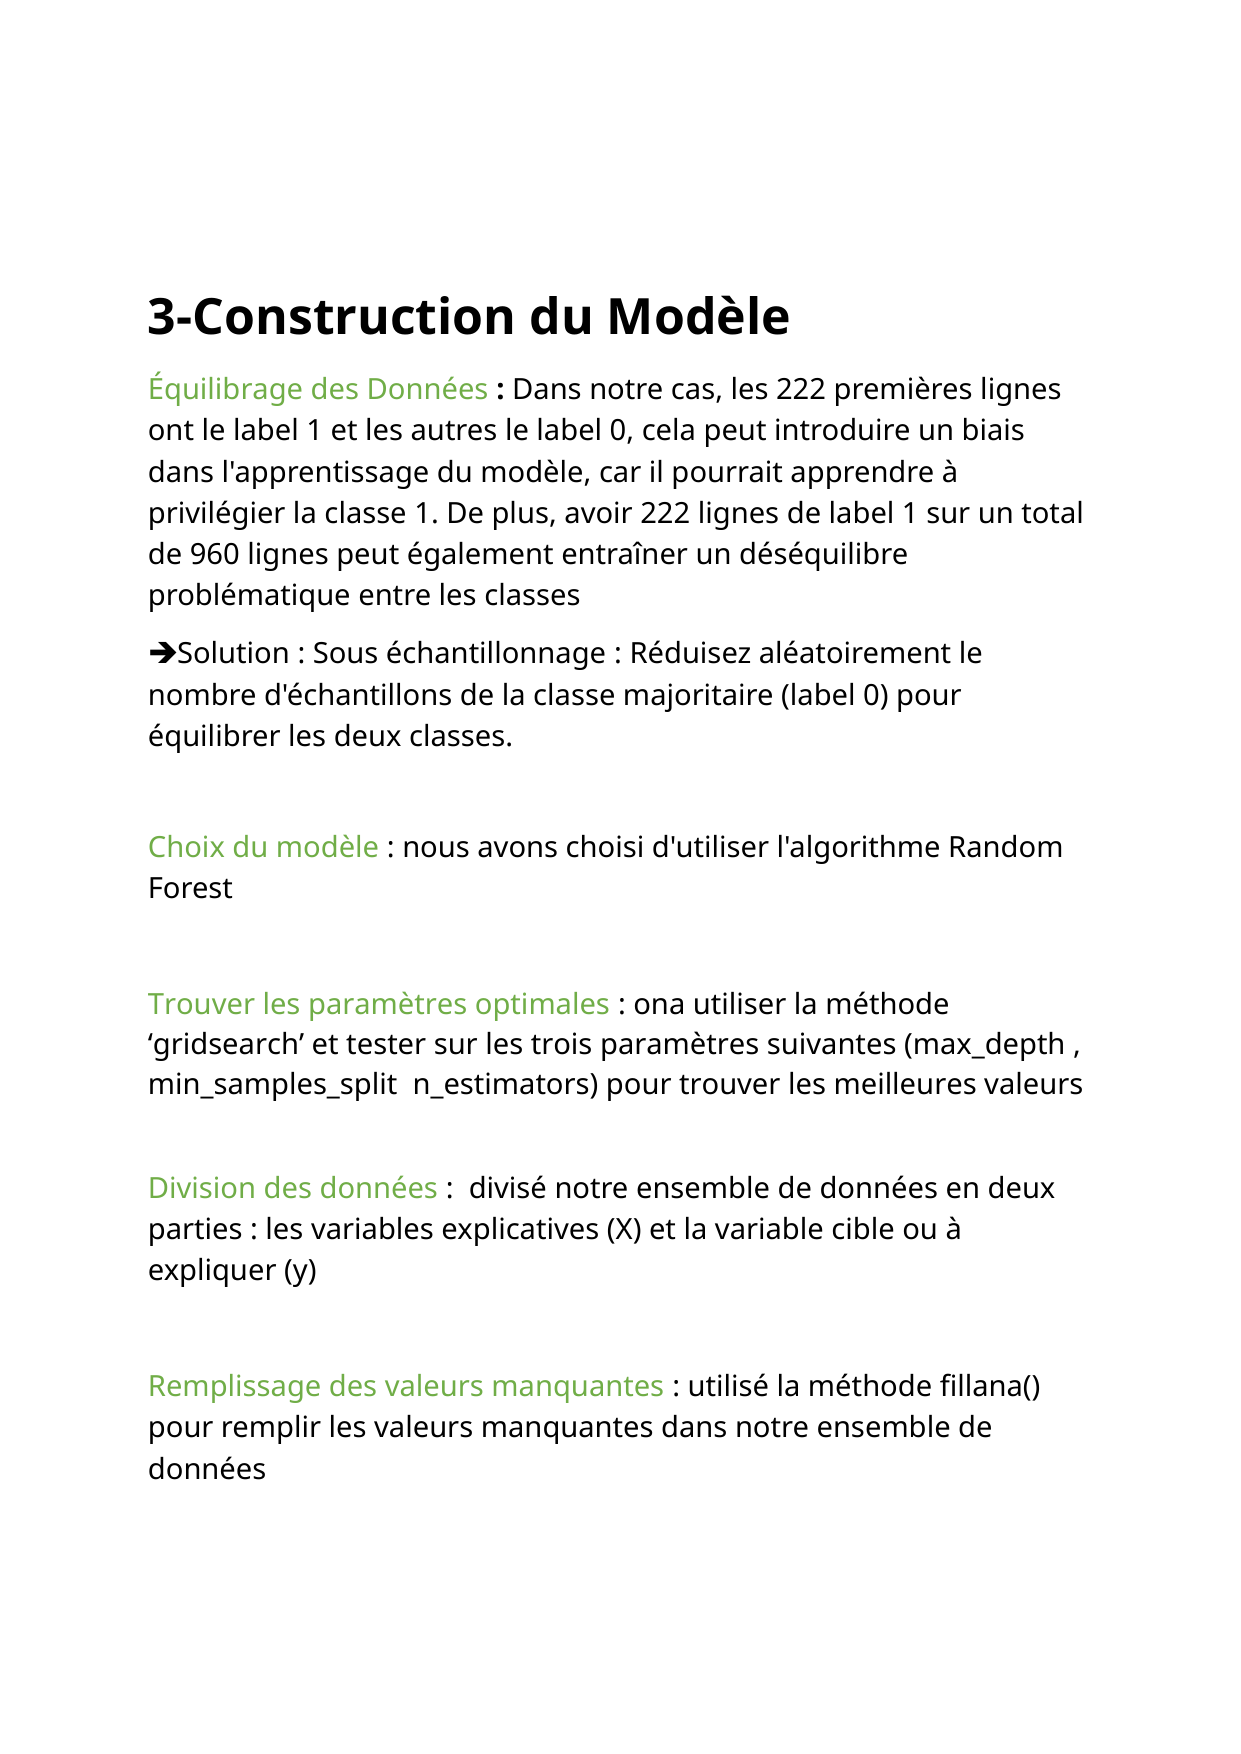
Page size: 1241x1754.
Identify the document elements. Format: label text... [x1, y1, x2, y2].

text Remplissage des valeurs manquantes : utilisé la méthode fillana() pour remplir les valeurs manquantes dans notre ensemble de données [148, 1366, 1093, 1488]
text 3-Construction du Modèle [148, 281, 1093, 349]
text Division des données : divisé notre ensemble de données en deux parties : les variables explicatives (X) et la variable cible ou à expliquer (y) [148, 1167, 1093, 1289]
text Équilibrage des Données : Dans notre cas, les 222 premières lignes ont le label 1 et les autres le label 0, cela peut introduire un biais dans l'apprentissage du modèle, car il pourrait apprendre à privilégier la classe 1. De plus, avoir 222 lignes de label 1 sur un total de 960 lignes peut également entraîner un déséquilibre problématique entre les classes [148, 368, 1093, 614]
text Choix du modèle : nous avons choisi d'utiliser l'algorithme Random Forest [148, 827, 1093, 907]
text Trouver les paramètres optimales : ona utiliser la méthode ‘gridsearch’ et tester sur les trois paramètres suivantes (max_depth , min_samples_split n_estimators) pour trouver les meilleures valeurs [148, 984, 1093, 1103]
text Solution : Sous échantillonnage : Réduisez aléatoirement le nombre d'échantillons de la classe majoritaire (label 0) pour équilibrer les deux classes. [148, 632, 1093, 755]
